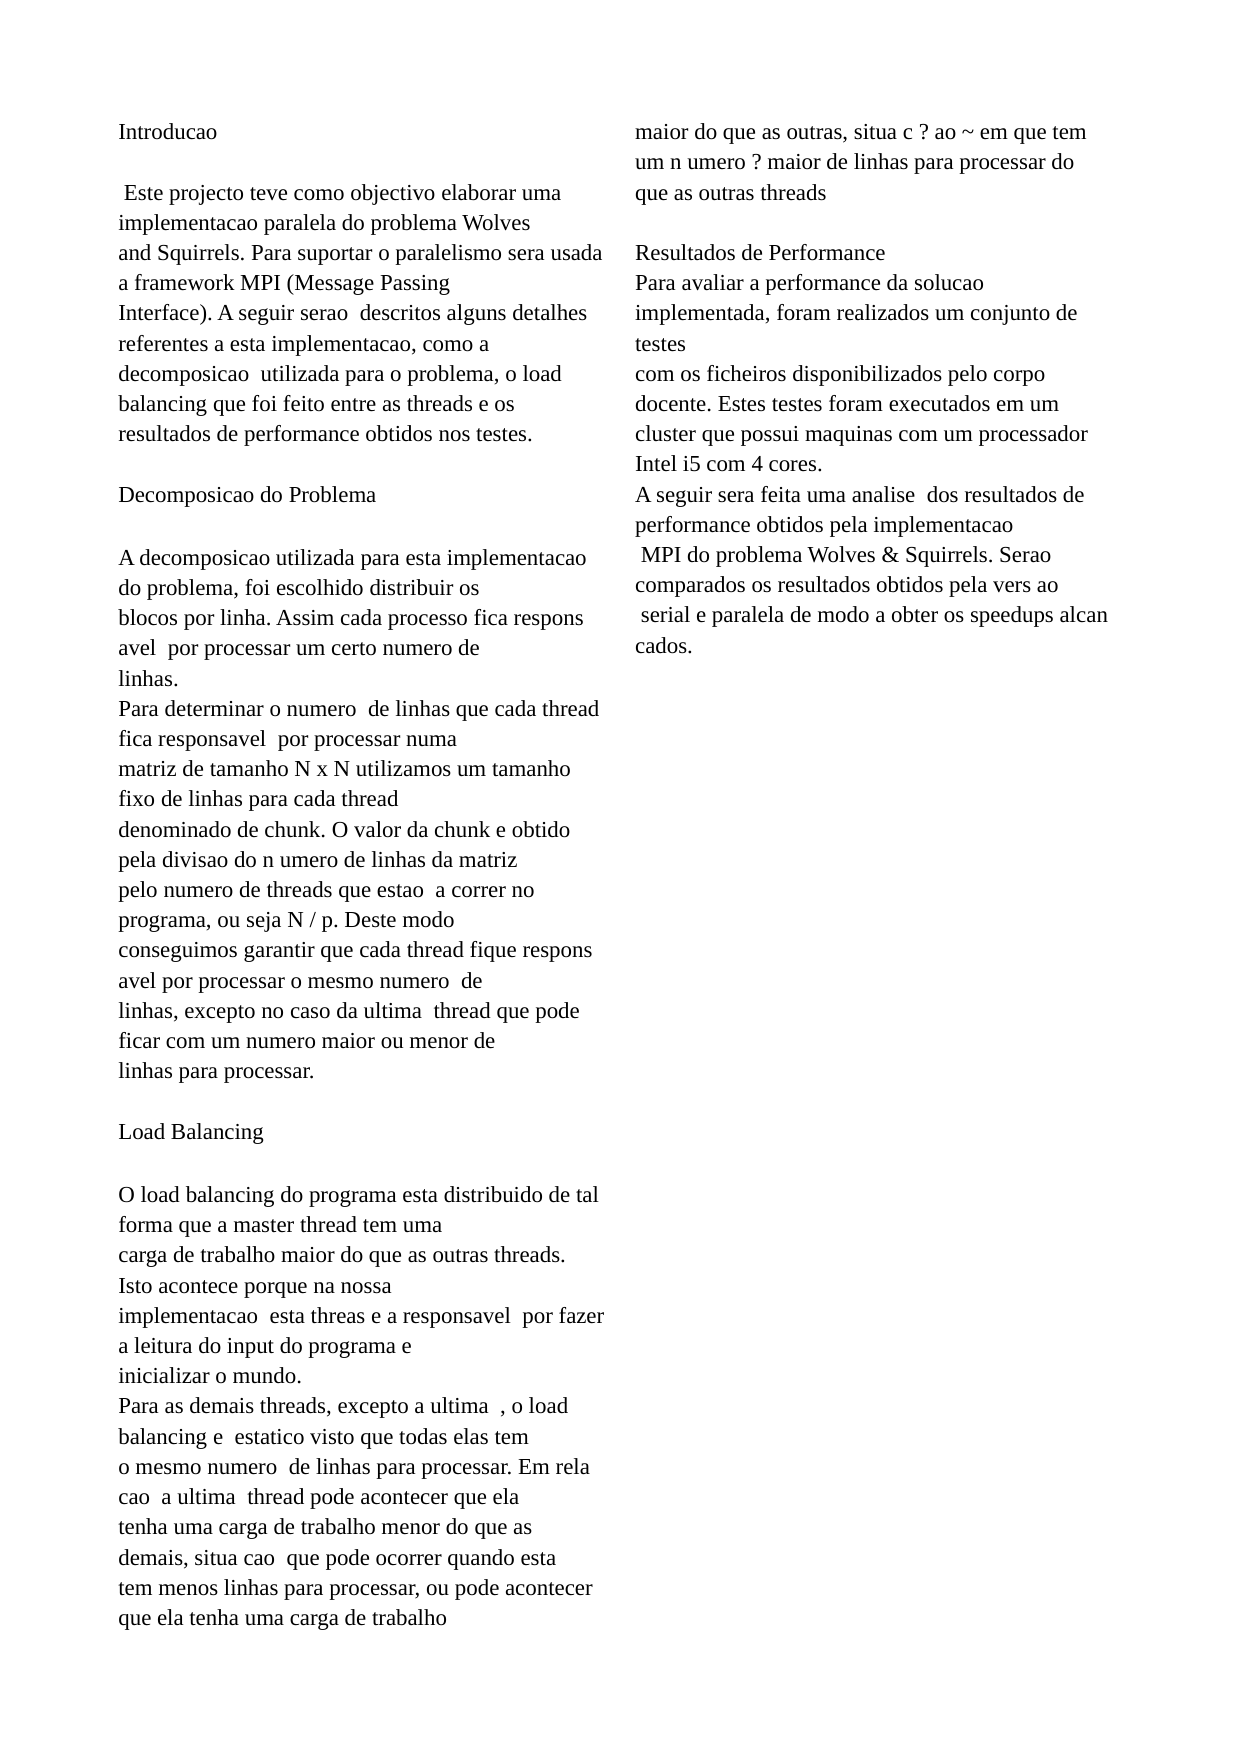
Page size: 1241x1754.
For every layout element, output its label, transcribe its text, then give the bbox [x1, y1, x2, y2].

text carga de trabalho maior do que as outras threads. Isto acontece porque na nossa [118, 1241, 605, 1298]
text Este projecto teve como objectivo elaborar uma implementacao paralela do problema Wolves [118, 178, 605, 235]
text implementacao esta threas e a responsavel por fazer a leitura do input do programa e [118, 1302, 605, 1358]
text decomposicao utilizada para o problema, o load balancing que foi feito entre as threads e os [118, 360, 605, 416]
text A decomposicao utilizada para esta implementacao do problema, foi escolhido distribuir os [118, 544, 605, 600]
text linhas. [118, 665, 605, 691]
text serial e paralela de modo a obter os speedups alcan cados. [635, 601, 1122, 658]
text Para avaliar a performance da solucao implementada, foram realizados um conjunto de testes [635, 269, 1122, 356]
text MPI do problema Wolves & Squirrels. Serao comparados os resultados obtidos pela vers ao [635, 541, 1122, 598]
text Para determinar o numero de linhas que cada thread fica responsavel por processar numa [118, 695, 605, 751]
text O load balancing do programa esta distribuido de tal forma que a master thread tem uma [118, 1181, 605, 1238]
text com os ficheiros disponibilizados pelo corpo docente. Estes testes foram executados em um [635, 360, 1122, 416]
text linhas, excepto no caso da ultima thread que pode ficar com um numero maior ou menor de [118, 997, 605, 1053]
text Resultados de Performance [635, 239, 1122, 265]
text conseguimos garantir que cada thread fique respons avel por processar o mesmo numero de [118, 937, 605, 993]
text Decomposicao do Problema [118, 481, 605, 507]
text blocos por linha. Assim cada processo fica respons avel por processar um certo numero de [118, 604, 605, 661]
text denominado de chunk. O valor da chunk e obtido pela divisao do n umero de linhas da matriz [118, 816, 605, 872]
text Introducao [118, 118, 605, 144]
text Load Balancing [118, 1118, 605, 1144]
text tem menos linhas para processar, ou pode acontecer que ela tenha uma carga de trabalho [118, 1574, 605, 1630]
text resultados de performance obtidos nos testes. [118, 420, 605, 447]
text and Squirrels. Para suportar o paralelismo sera usada a framework MPI (Message Passing [118, 239, 605, 296]
text matriz de tamanho N x N utilizamos um tamanho fixo de linhas para cada thread [118, 755, 605, 812]
text pelo numero de threads que estao a correr no programa, ou seja N / p. Deste modo [118, 876, 605, 933]
text cluster que possui maquinas com um processador Intel i5 com 4 cores. [635, 420, 1122, 477]
text A seguir sera feita uma analise dos resultados de performance obtidos pela implementacao [635, 481, 1122, 537]
text Interface). A seguir serao descritos alguns detalhes referentes a esta implementacao, como a [118, 299, 605, 356]
text maior do que as outras, situa c ? ao ~ em que tem um n umero ? maior de linhas para processar do [635, 118, 1122, 175]
text Para as demais threads, excepto a ultima , o load balancing e estatico visto que todas elas tem [118, 1392, 605, 1449]
text linhas para processar. [118, 1057, 605, 1084]
text que as outras threads [635, 178, 1122, 205]
text o mesmo numero de linhas para processar. Em rela cao a ultima thread pode acontecer que ela [118, 1453, 605, 1509]
text inicializar o mundo. [118, 1362, 605, 1389]
text tenha uma carga de trabalho menor do que as demais, situa cao que pode ocorrer quando esta [118, 1513, 605, 1570]
